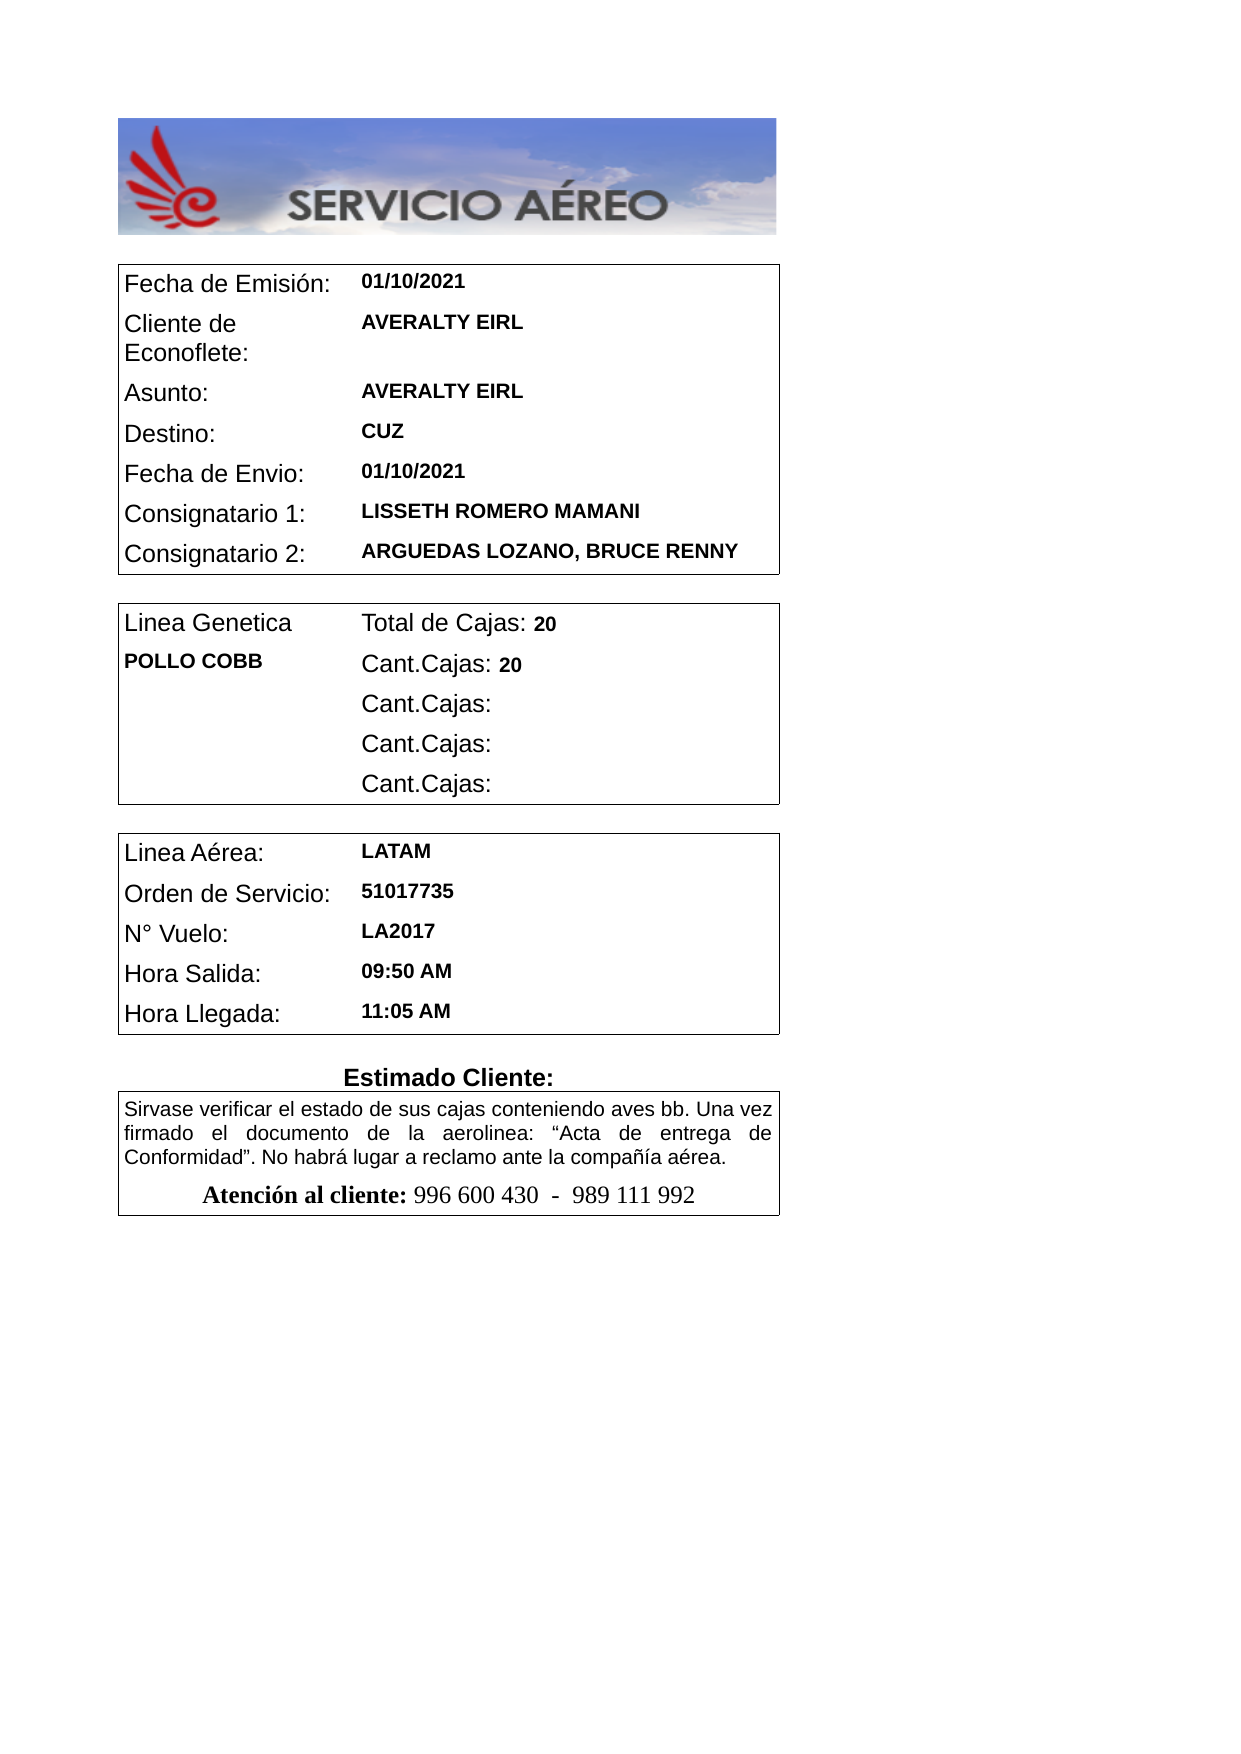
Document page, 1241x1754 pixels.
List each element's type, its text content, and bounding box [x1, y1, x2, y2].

table_cell Consignatario 1: [119, 493, 356, 533]
table_cell CUZ [356, 413, 779, 453]
table_cell [119, 723, 356, 763]
table_cell AVERALTY EIRL [356, 373, 779, 413]
table_cell [119, 683, 356, 723]
table_cell 11:05 AM [356, 994, 779, 1034]
table_cell Fecha de Envio: [119, 453, 356, 493]
table_cell [119, 764, 356, 804]
table_cell 01/10/2021 [356, 453, 779, 493]
table_cell N° Vuelo: [119, 913, 356, 953]
table_cell POLLO COBB [119, 643, 356, 683]
table_cell Cant.Cajas: [356, 723, 779, 763]
table_cell Cant.Cajas: 20 [356, 643, 779, 683]
table_cell Estimado Cliente: [118, 1035, 779, 1091]
table_cell Hora Llegada: [119, 994, 356, 1034]
table_cell Hora Salida: [119, 953, 356, 993]
table_cell Sirvase verificar el estado de sus cajas conteniendo aves bb. Una vez firmado el documento de la aerolinea: “Acta de entrega de Conformidad”. No habrá lugar a reclamo ante la compañía aérea. [119, 1092, 779, 1175]
table_cell LATAM [356, 834, 779, 873]
table_cell LISSETH ROMERO MAMANI [356, 493, 779, 533]
table_cell Destino: [119, 413, 356, 453]
table_cell Total de Cajas: 20 [356, 604, 779, 643]
table_header Fecha de Emisión: [119, 265, 356, 304]
table_cell Cant.Cajas: [356, 764, 779, 804]
table_cell Cliente de Econoflete: [119, 304, 356, 373]
table_cell Atención al cliente: 996 600 430 - 989 111 992 [119, 1175, 779, 1215]
table_cell Asunto: [119, 373, 356, 413]
table_cell [356, 575, 779, 603]
table_cell [118, 575, 356, 603]
table_cell 09:50 AM [356, 953, 779, 993]
table_cell AVERALTY EIRL [356, 304, 779, 373]
table_cell 51017735 [356, 873, 779, 913]
table_cell [356, 805, 779, 833]
table_cell [118, 805, 356, 833]
table_cell ARGUEDAS LOZANO, BRUCE RENNY [356, 534, 779, 574]
table_cell Linea Aérea: [119, 834, 356, 873]
table_cell Linea Genetica [119, 604, 356, 643]
table_cell Consignatario 2: [119, 534, 356, 574]
table_cell Cant.Cajas: [356, 683, 779, 723]
picture [118, 118, 777, 235]
table_header 01/10/2021 [356, 265, 779, 304]
table_cell Orden de Servicio: [119, 873, 356, 913]
table_cell LA2017 [356, 913, 779, 953]
